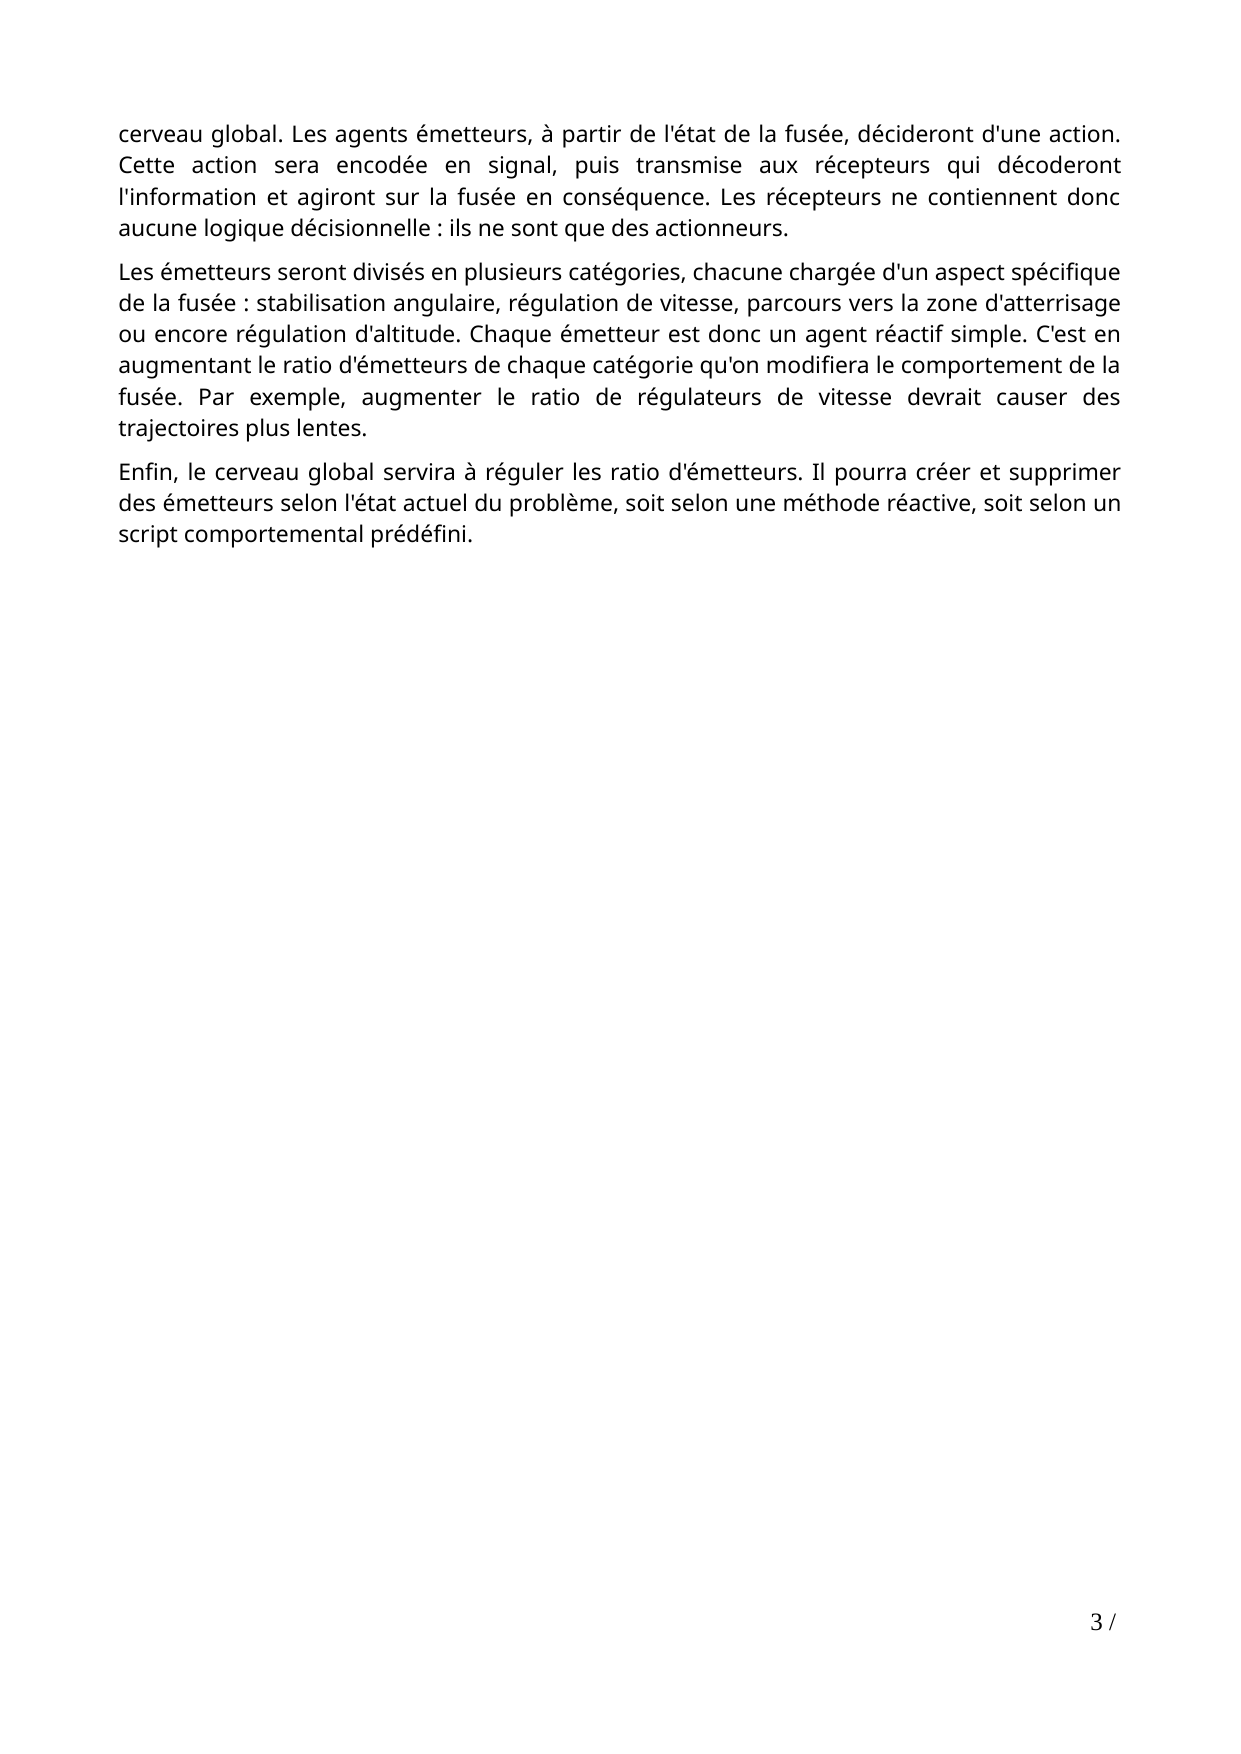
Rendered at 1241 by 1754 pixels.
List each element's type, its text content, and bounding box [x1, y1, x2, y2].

text Les émetteurs seront divisés en plusieurs catégories, chacune chargée d'un aspect spécifique de la fusée : stabilisation angulaire, régulation de vitesse, parcours vers la zone d'atterrisage ou encore régulation d'altitude. Chaque émetteur est donc un agent réactif simple. C'est en augmentant le ratio d'émetteurs de chaque catégorie qu'on modifiera le comportement de la fusée. Par exemple, augmenter le ratio de régulateurs de vitesse devrait causer des trajectoires plus lentes. [118, 256, 1122, 443]
text cerveau global. Les agents émetteurs, à partir de l'état de la fusée, décideront d'une action. Cette action sera encodée en signal, puis transmise aux récepteurs qui décoderont l'information et agiront sur la fusée en conséquence. Les récepteurs ne contiennent donc aucune logique décisionnelle : ils ne sont que des actionneurs. [118, 118, 1122, 243]
text Enfin, le cerveau global servira à réguler les ratio d'émetteurs. Il pourra créer et supprimer des émetteurs selon l'état actuel du problème, soit selon une méthode réactive, soit selon un script comportemental prédéfini. [118, 456, 1122, 549]
